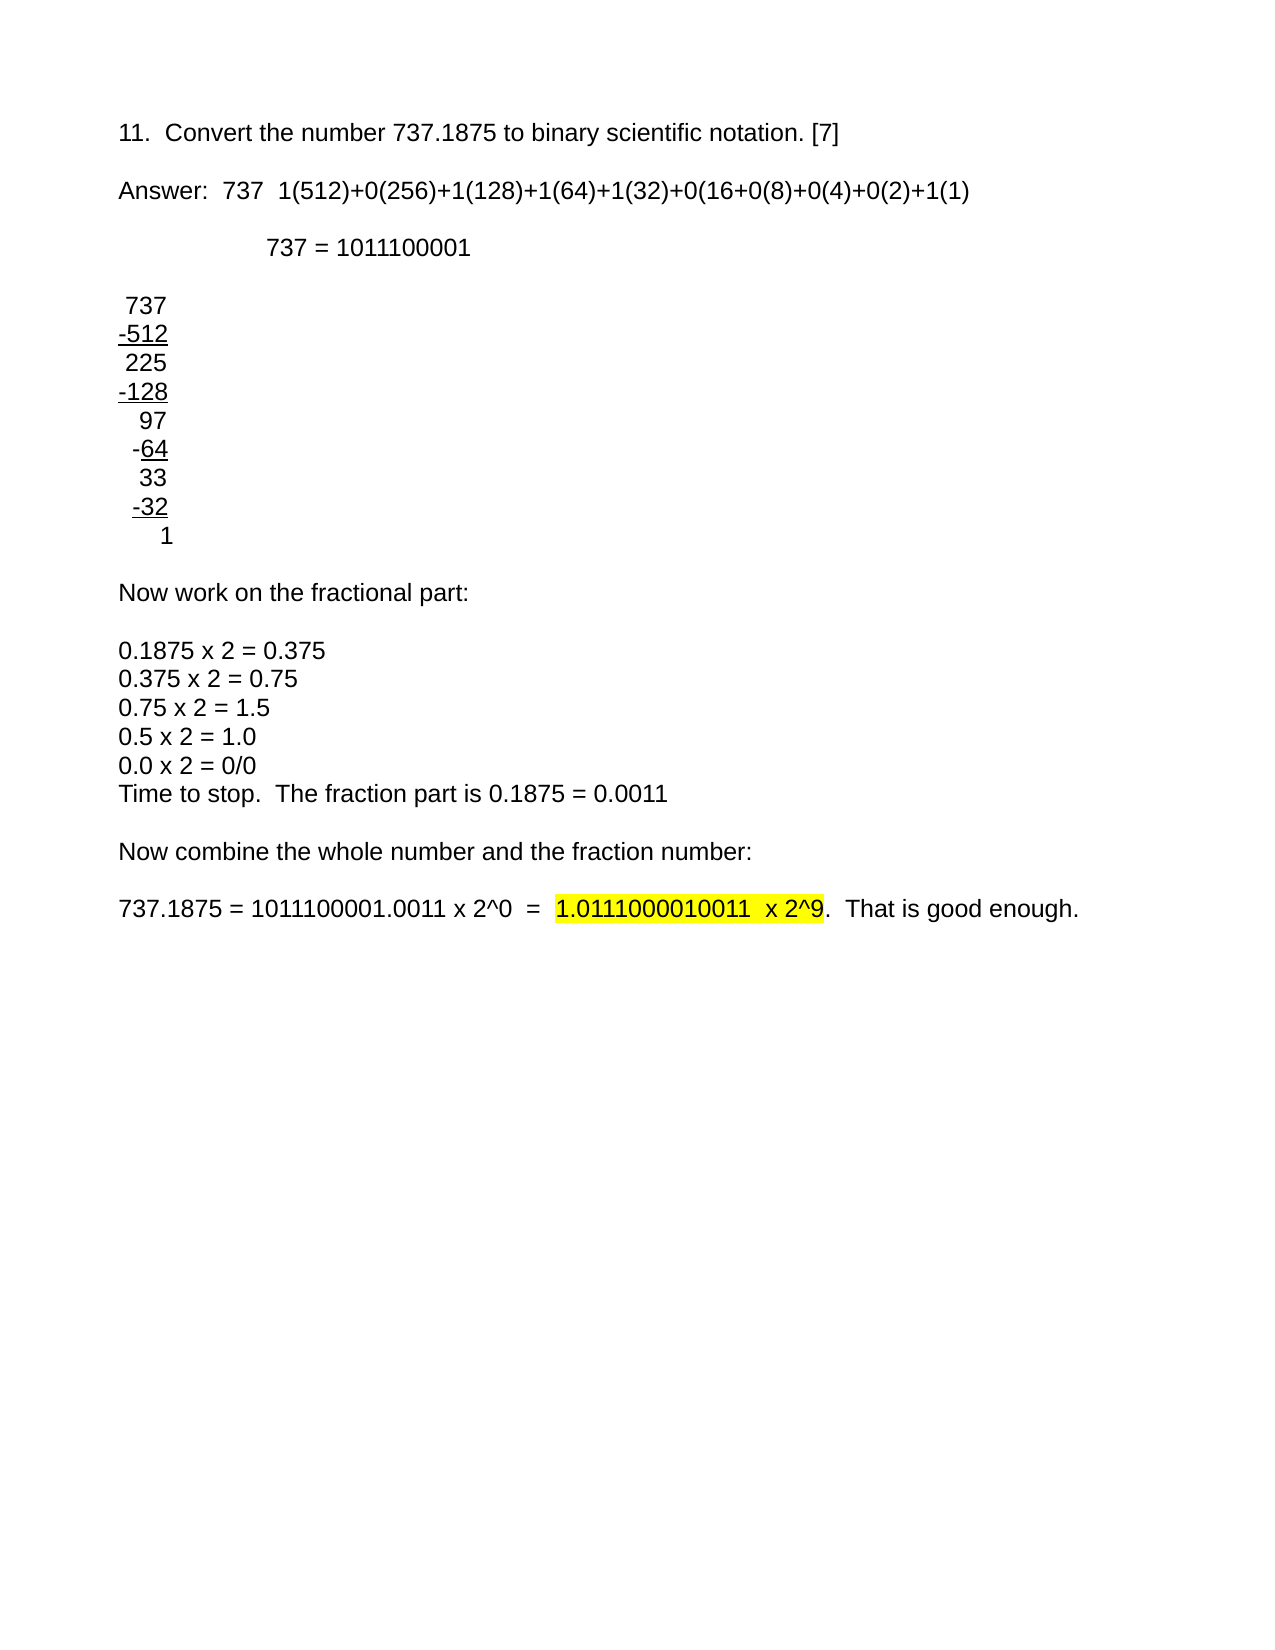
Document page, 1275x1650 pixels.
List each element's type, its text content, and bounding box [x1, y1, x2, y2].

text -32 [118, 492, 1157, 521]
text 0.75 x 2 = 1.5 [118, 693, 1157, 722]
text Now work on the fractional part: [118, 578, 1157, 607]
text 0.5 x 2 = 1.0 [118, 722, 1157, 751]
text 737 = 1011100001 [118, 233, 1157, 262]
text -512 [118, 319, 1157, 348]
text 33 [118, 463, 1157, 492]
text -128 [118, 377, 1157, 406]
text Time to stop. The fraction part is 0.1875 = 0.0011 [118, 779, 1157, 808]
text 11. Convert the number 737.1875 to binary scientific notation. [7] [118, 118, 1157, 147]
text 225 [118, 348, 1157, 377]
text 0.375 x 2 = 0.75 [118, 664, 1157, 693]
text 0.1875 x 2 = 0.375 [118, 636, 1157, 664]
text Now combine the whole number and the fraction number: [118, 837, 1157, 866]
text -64 [118, 434, 1157, 463]
text Answer: 737 1(512)+0(256)+1(128)+1(64)+1(32)+0(16+0(8)+0(4)+0(2)+1(1) [118, 176, 1157, 204]
text 97 [118, 406, 1157, 434]
text 737 [118, 291, 1157, 319]
text 0.0 x 2 = 0/0 [118, 751, 1157, 779]
text 1 [118, 521, 1157, 549]
text 737.1875 = 1011100001.0011 x 2^0 = 1.0111000010011 x 2^9. That is good enough. [118, 894, 1157, 923]
